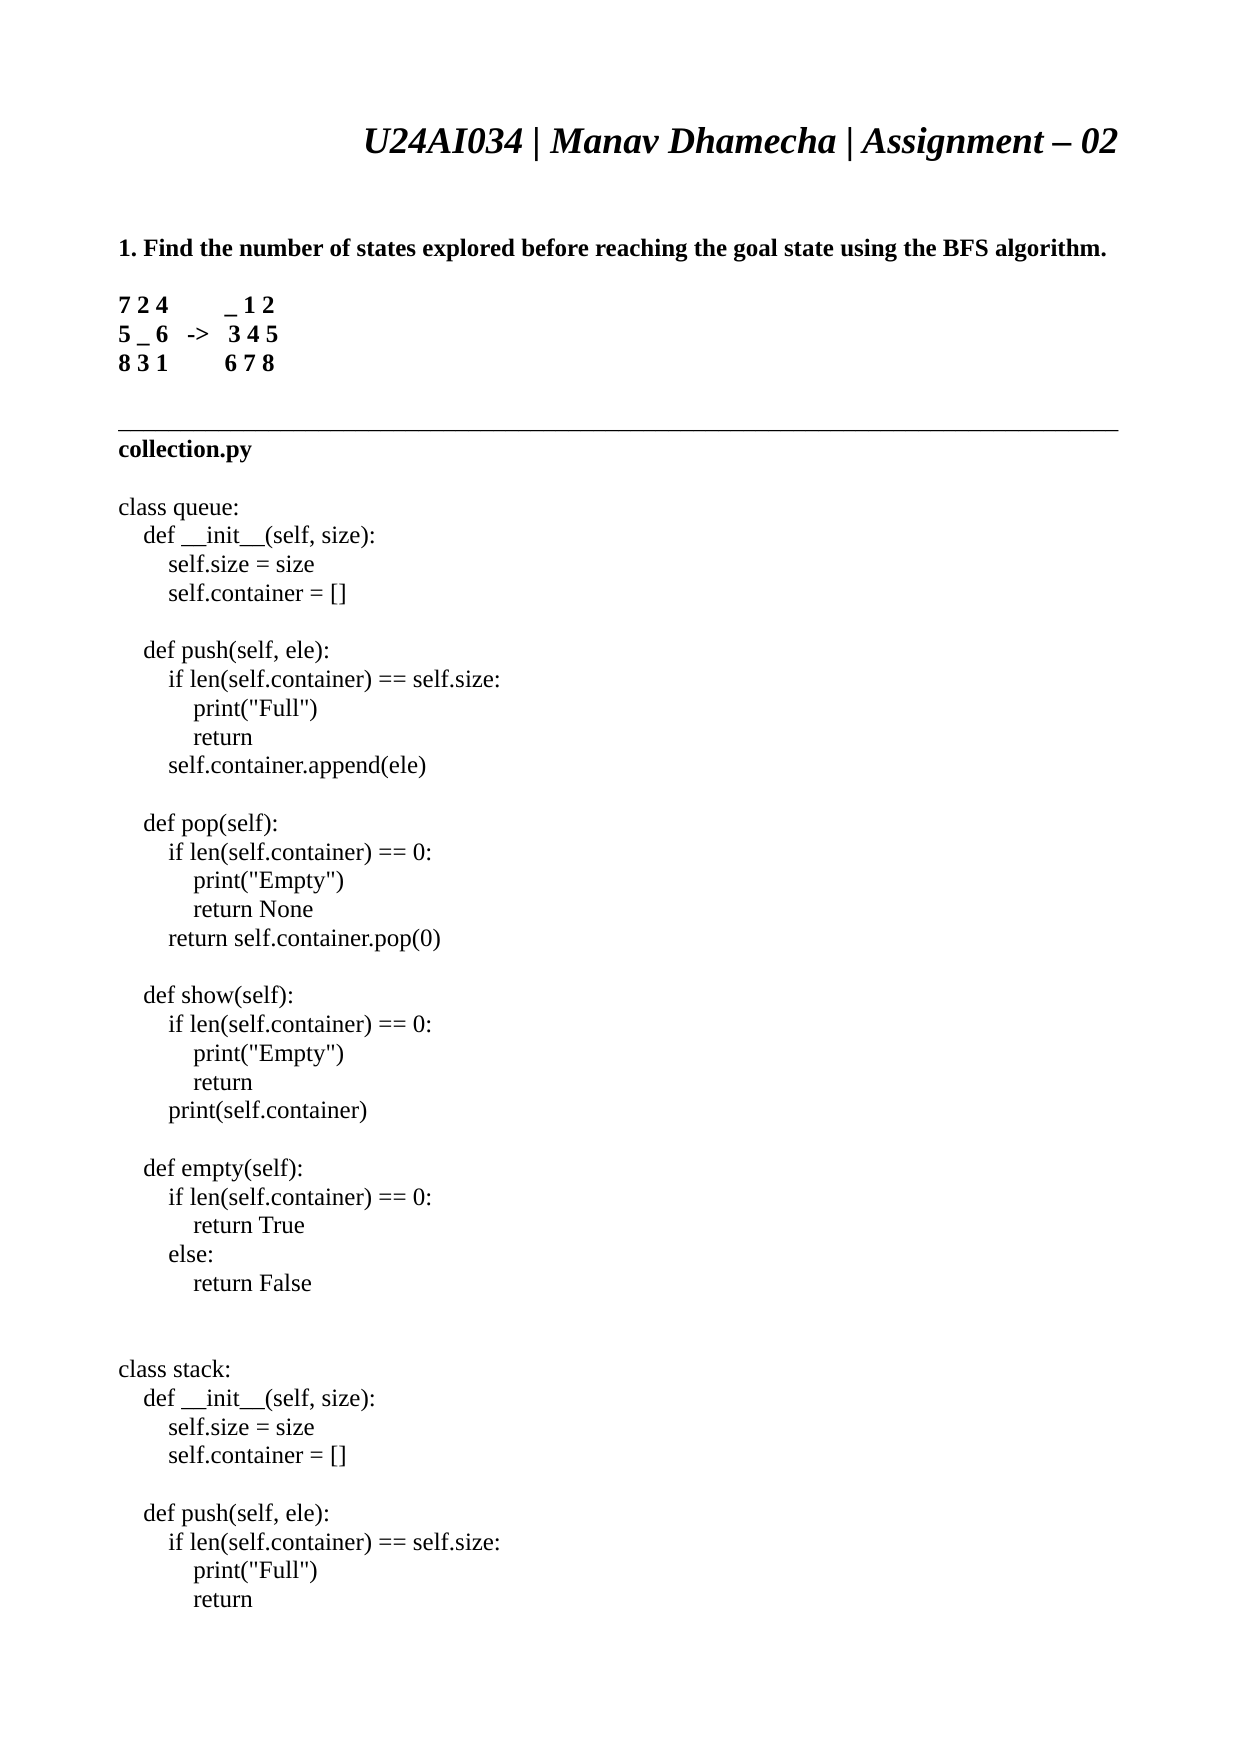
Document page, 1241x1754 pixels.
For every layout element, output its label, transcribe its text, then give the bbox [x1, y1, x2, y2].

text def push(self, ele): [118, 1498, 1122, 1527]
text ________________________________________________________________________________ [118, 406, 1122, 434]
text self.size = size [118, 549, 1122, 578]
text return [118, 1584, 1122, 1613]
text U24AI034 | Manav Dhamecha | Assignment – 02 [118, 118, 1122, 161]
text else: [118, 1239, 1122, 1268]
text return False [118, 1268, 1122, 1297]
text if len(self.container) == 0: [118, 1182, 1122, 1211]
text def show(self): [118, 981, 1122, 1009]
text return True [118, 1211, 1122, 1239]
text return [118, 1067, 1122, 1096]
text self.container = [] [118, 1441, 1122, 1469]
text collection.py [118, 434, 1122, 463]
text print("Empty") [118, 1038, 1122, 1067]
text if len(self.container) == self.size: [118, 664, 1122, 693]
text if len(self.container) == 0: [118, 1009, 1122, 1038]
text def pop(self): [118, 808, 1122, 837]
text self.container.append(ele) [118, 751, 1122, 779]
text def __init__(self, size): [118, 1383, 1122, 1412]
text print("Empty") [118, 866, 1122, 894]
text 1. Find the number of states explored before reaching the goal state using the BFS algorithm. [118, 233, 1122, 262]
text def empty(self): [118, 1153, 1122, 1182]
text return None [118, 894, 1122, 923]
text return [118, 722, 1122, 751]
text print("Full") [118, 693, 1122, 722]
text 7 2 4 _ 1 2 [118, 291, 1122, 319]
text 8 3 1 6 7 8 [118, 348, 1122, 377]
text class stack: [118, 1354, 1122, 1383]
text print(self.container) [118, 1096, 1122, 1124]
text def __init__(self, size): [118, 521, 1122, 549]
text if len(self.container) == self.size: [118, 1527, 1122, 1556]
text class queue: [118, 492, 1122, 521]
text if len(self.container) == 0: [118, 837, 1122, 866]
text self.container = [] [118, 578, 1122, 607]
text 5 _ 6 -> 3 4 5 [118, 319, 1122, 348]
text return self.container.pop(0) [118, 923, 1122, 952]
text print("Full") [118, 1556, 1122, 1584]
text def push(self, ele): [118, 636, 1122, 664]
text self.size = size [118, 1412, 1122, 1441]
